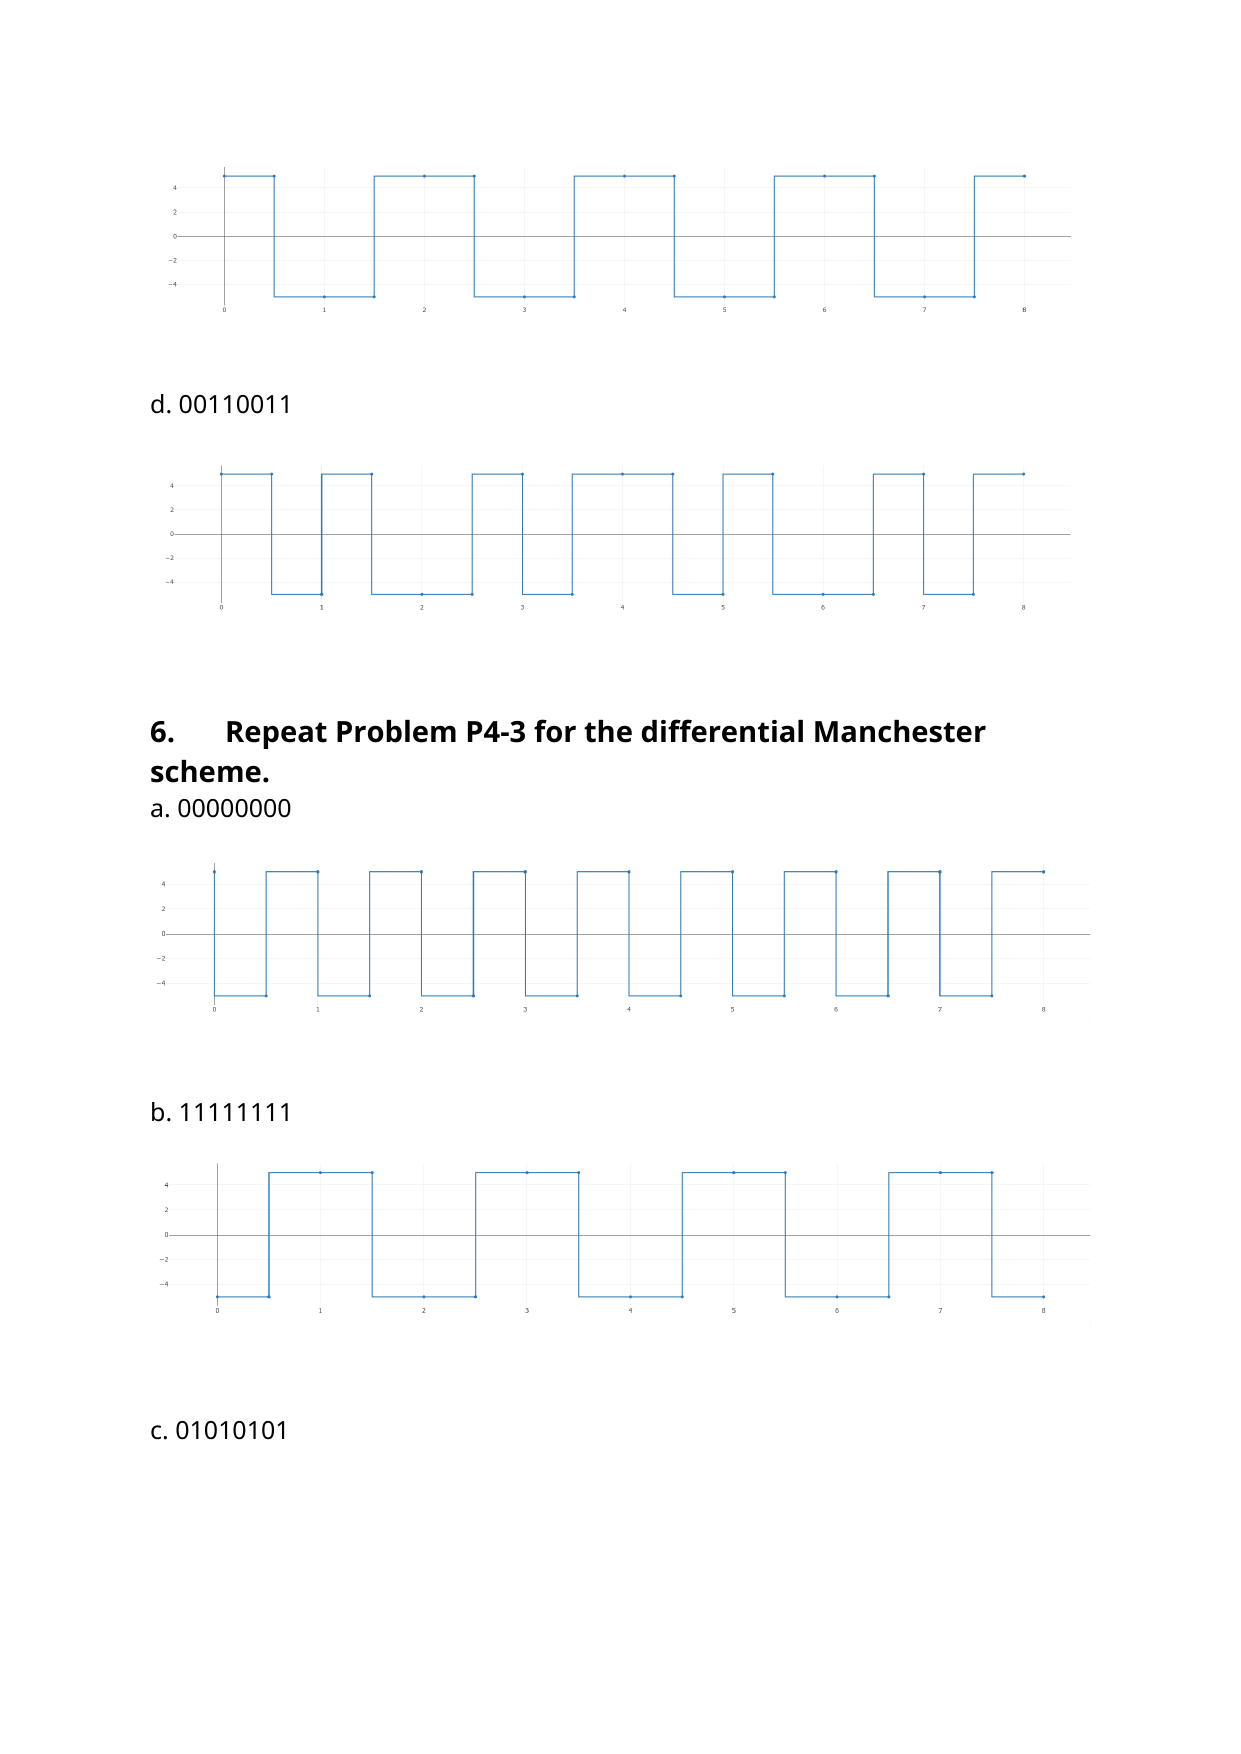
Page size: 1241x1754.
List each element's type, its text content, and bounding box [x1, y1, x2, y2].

text d. 00110011 [150, 387, 1091, 421]
text a. 00000000 [150, 791, 1091, 825]
text c. 01010101 [150, 1413, 1091, 1447]
picture [150, 150, 1091, 334]
picture [150, 1146, 1091, 1341]
picture [150, 439, 1091, 639]
subtitle Repeat Problem P4-3 for the differential Manchester scheme. [150, 711, 1091, 791]
text b. 11111111 [150, 1094, 1091, 1128]
picture [150, 843, 1091, 1022]
